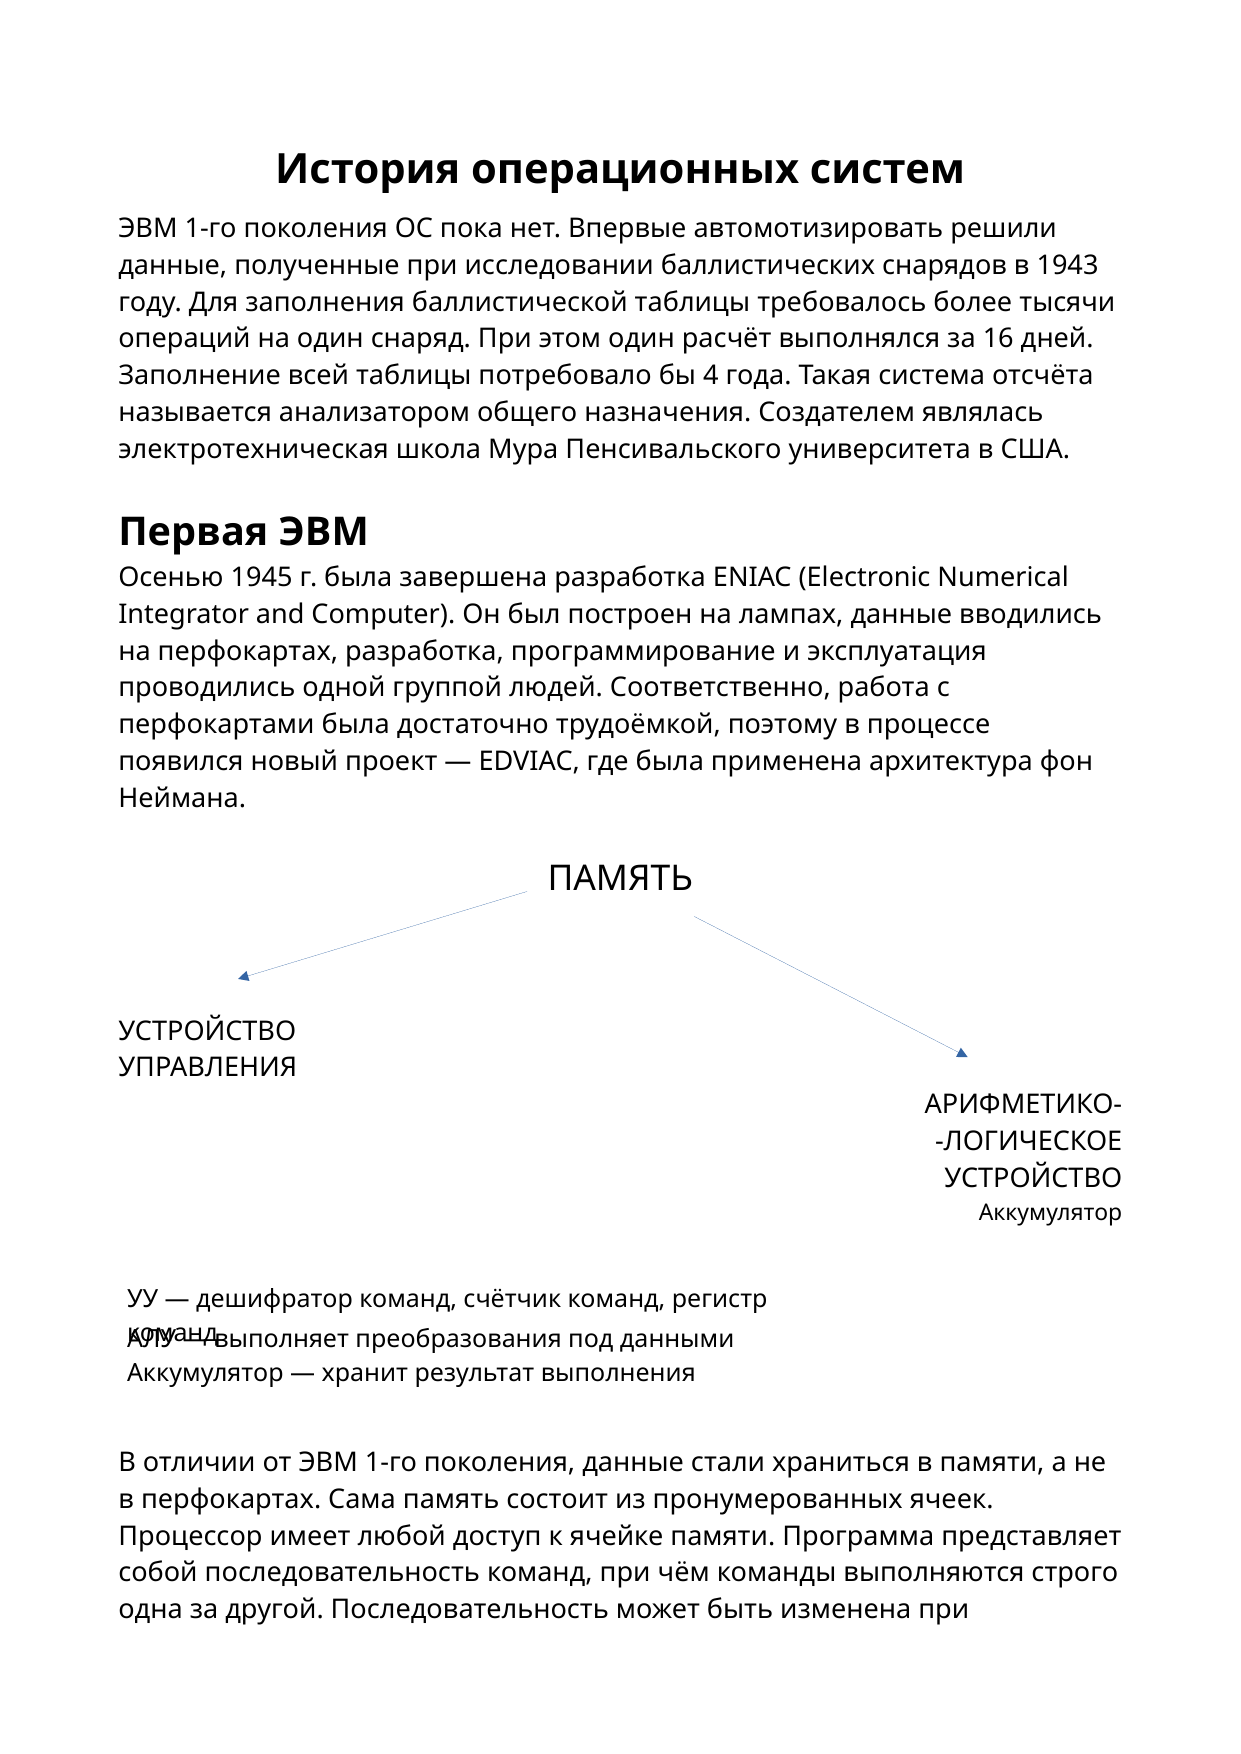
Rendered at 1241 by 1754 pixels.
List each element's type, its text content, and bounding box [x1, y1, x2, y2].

text УСТРОЙСТВО [118, 1011, 947, 1048]
text УПРАВЛЕНИЯ [118, 1048, 1122, 1085]
text [881, 1011, 1122, 1048]
text В отличии от ЭВМ 1-го поколения, данные стали храниться в памяти, а не в перфокартах. Сама память состоит из пронумерованных ячеек. Процессор имеет любой доступ к ячейке памяти. Программа представляет собой последовательность команд, при чём команды выполняются строго одна за другой. Последовательность может быть изменена при [118, 1442, 1122, 1627]
text АРИФМЕТИКО- [118, 1085, 1122, 1122]
text Осенью 1945 г. была завершена разработка ENIAC (Electronic Numerical Integrator and Computer). Он был построен на лампах, данные вводились на перфокартах, разработка, программирование и эксплуатация проводились одной группой людей. Соответственно, работа с перфокартами была достаточно трудоёмкой, поэтому в процессе появился новый проект — EDVIAC, где была применена архитектура фон Неймана. [118, 557, 1122, 815]
text ЭВМ 1-го поколения ОС пока нет. Впервые автомотизировать решили данные, полученные при исследовании баллистических снарядов в 1943 году. Для заполнения баллистической таблицы требовалось более тысячи операций на один снаряд. При этом один расчёт выполнялся за 16 дней. Заполнение всей таблицы потребовало бы 4 года. Такая система отсчёта называется анализатором общего назначения. Создателем являлась электротехническая школа Мура Пенсивальского университета в США. [118, 208, 1122, 466]
text УСТРОЙСТВО [118, 1158, 1122, 1195]
text ПАМЯТЬ [118, 852, 1122, 900]
text Аккумулятор [118, 1195, 1122, 1227]
text -ЛОГИЧЕСКОЕ [118, 1122, 1122, 1158]
text Первая ЭВМ [118, 503, 1122, 557]
subtitle История операционных систем [118, 139, 1122, 196]
